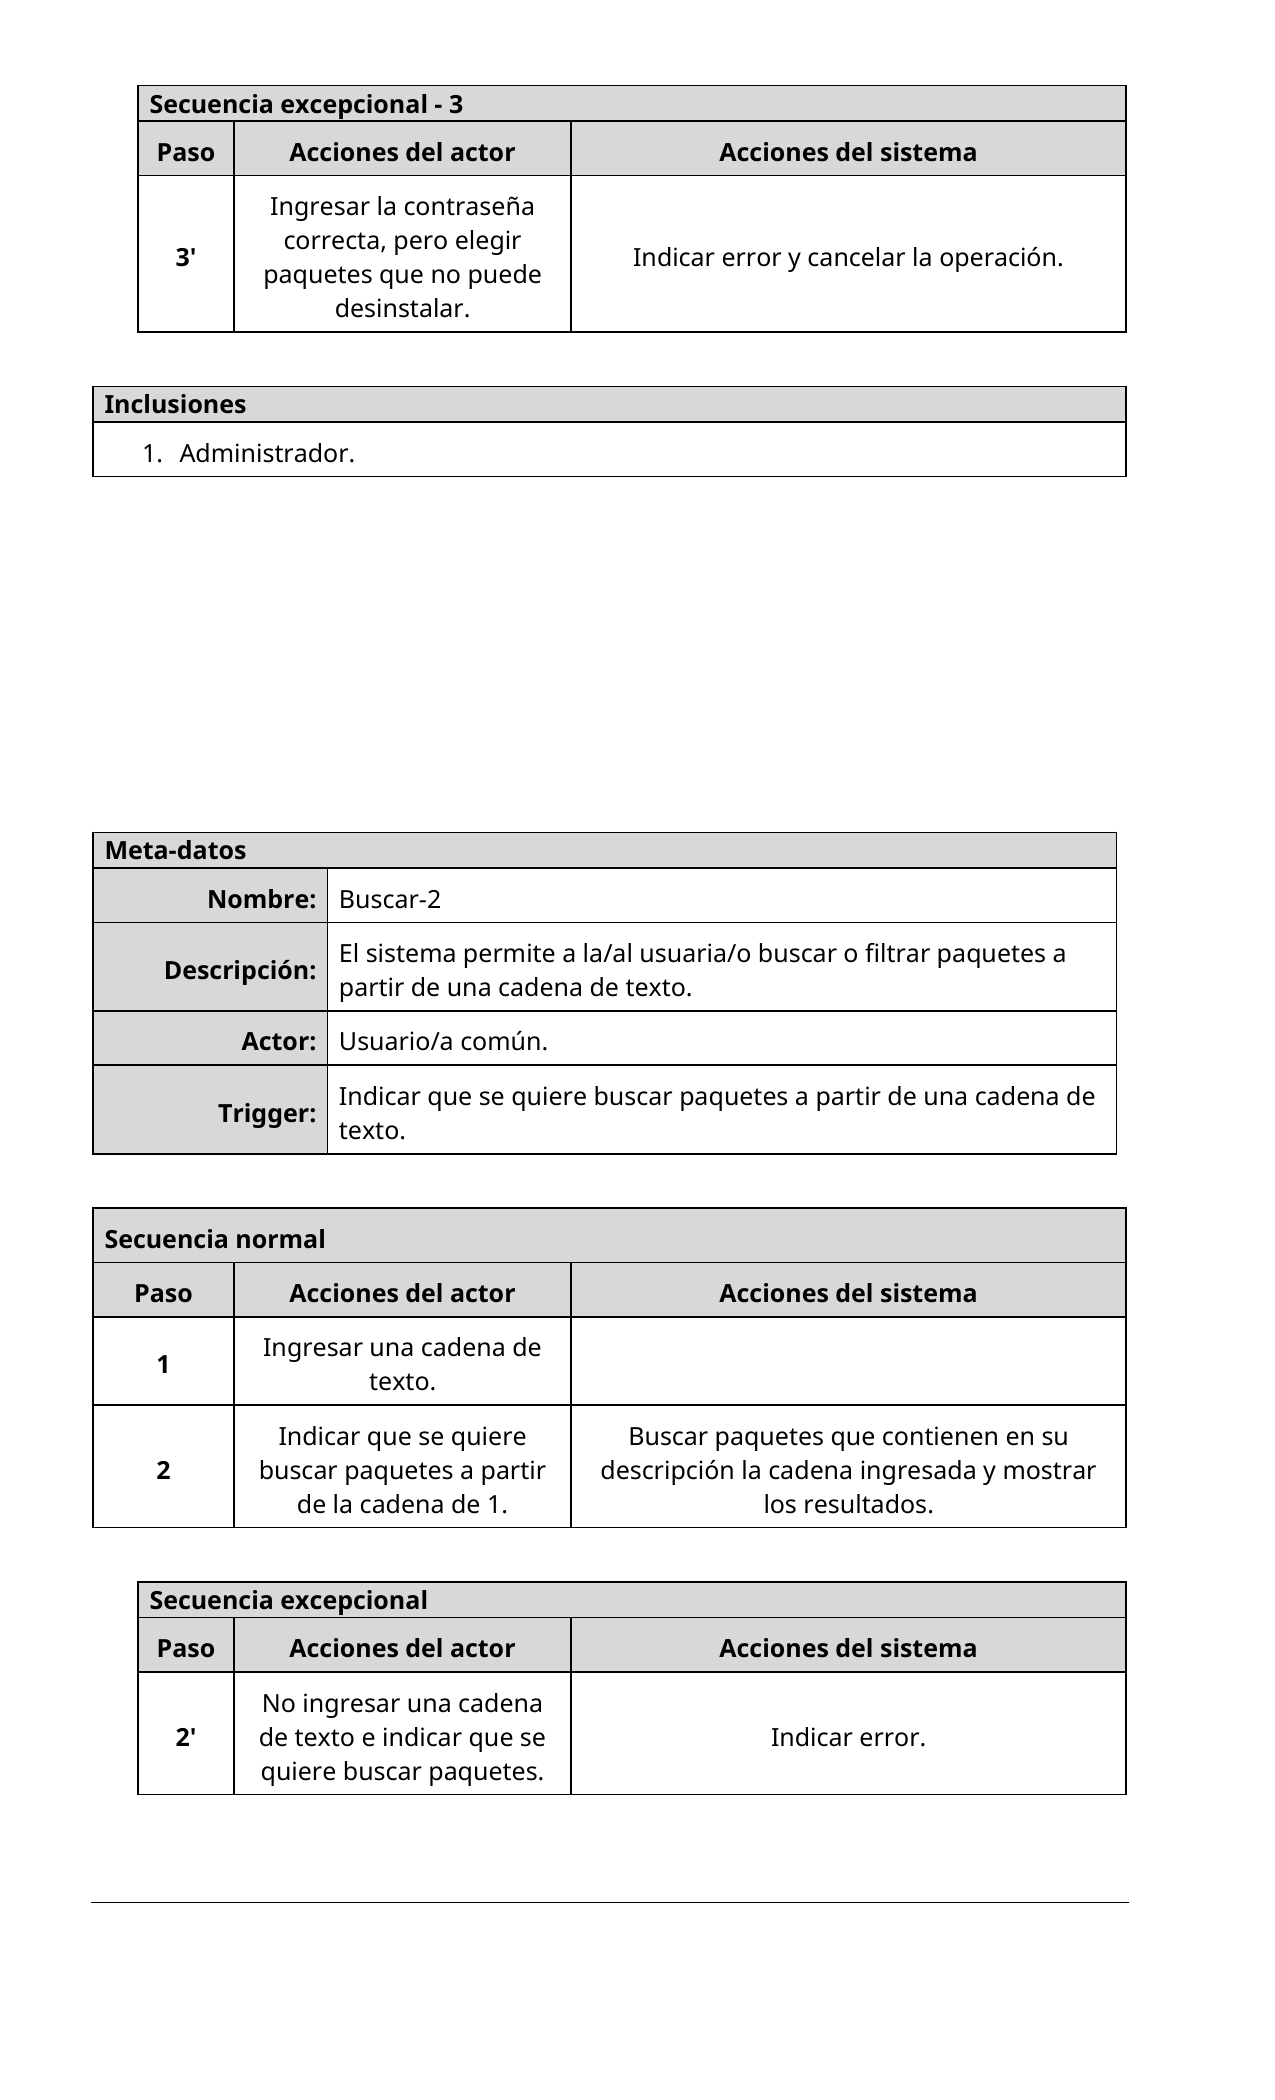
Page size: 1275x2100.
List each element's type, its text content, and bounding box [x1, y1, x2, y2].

table_cell 3' [139, 176, 233, 331]
table_cell Nombre: [94, 869, 327, 922]
table_cell Actor: [94, 1012, 327, 1064]
table_header Inclusiones [94, 387, 1125, 421]
table_cell Acciones del actor [235, 1618, 570, 1671]
table_cell Acciones del sistema [572, 1618, 1125, 1671]
table_cell Ingresar una cadena de texto. [235, 1318, 570, 1404]
table_cell Trigger: [94, 1066, 327, 1153]
table_cell Indicar que se quiere buscar paquetes a partir de una cadena de texto. [328, 1066, 1116, 1153]
table_cell 1 [94, 1318, 233, 1404]
table_cell Ingresar la contraseña correcta, pero elegir paquetes que no puede desinstalar. [235, 176, 570, 331]
table_cell Paso [139, 1618, 233, 1671]
table_cell Buscar-2 [328, 869, 1116, 922]
table_cell Usuario/a común. [328, 1012, 1116, 1064]
table_cell Acciones del sistema [572, 1263, 1125, 1316]
table_cell Indicar error. [572, 1673, 1125, 1794]
table_cell Administrador. [94, 423, 1125, 476]
table_cell Indicar que se quiere buscar paquetes a partir de la cadena de 1. [235, 1406, 570, 1527]
table_cell Acciones del actor [235, 1263, 570, 1316]
table_header Secuencia excepcional [139, 1583, 1125, 1617]
table_cell Descripción: [94, 923, 327, 1010]
table_header Secuencia excepcional - 3 [139, 86, 1125, 120]
table_cell No ingresar una cadena de texto e indicar que se quiere buscar paquetes. [235, 1673, 570, 1794]
table_cell Paso [139, 122, 233, 175]
table_header Secuencia normal [94, 1209, 1125, 1262]
table_cell Indicar error y cancelar la operación. [572, 176, 1125, 331]
table_cell El sistema permite a la/al usuaria/o buscar o filtrar paquetes a partir de una cadena de texto. [328, 923, 1116, 1010]
table_cell 2' [139, 1673, 233, 1794]
table_cell Acciones del actor [235, 122, 570, 175]
table_cell Acciones del sistema [572, 122, 1125, 175]
table_header Meta-datos [94, 833, 1116, 867]
table_cell 2 [94, 1406, 233, 1527]
table_cell Paso [94, 1263, 233, 1316]
table_cell Buscar paquetes que contienen en su descripción la cadena ingresada y mostrar los resultados. [572, 1406, 1125, 1527]
table_cell [572, 1318, 1125, 1404]
